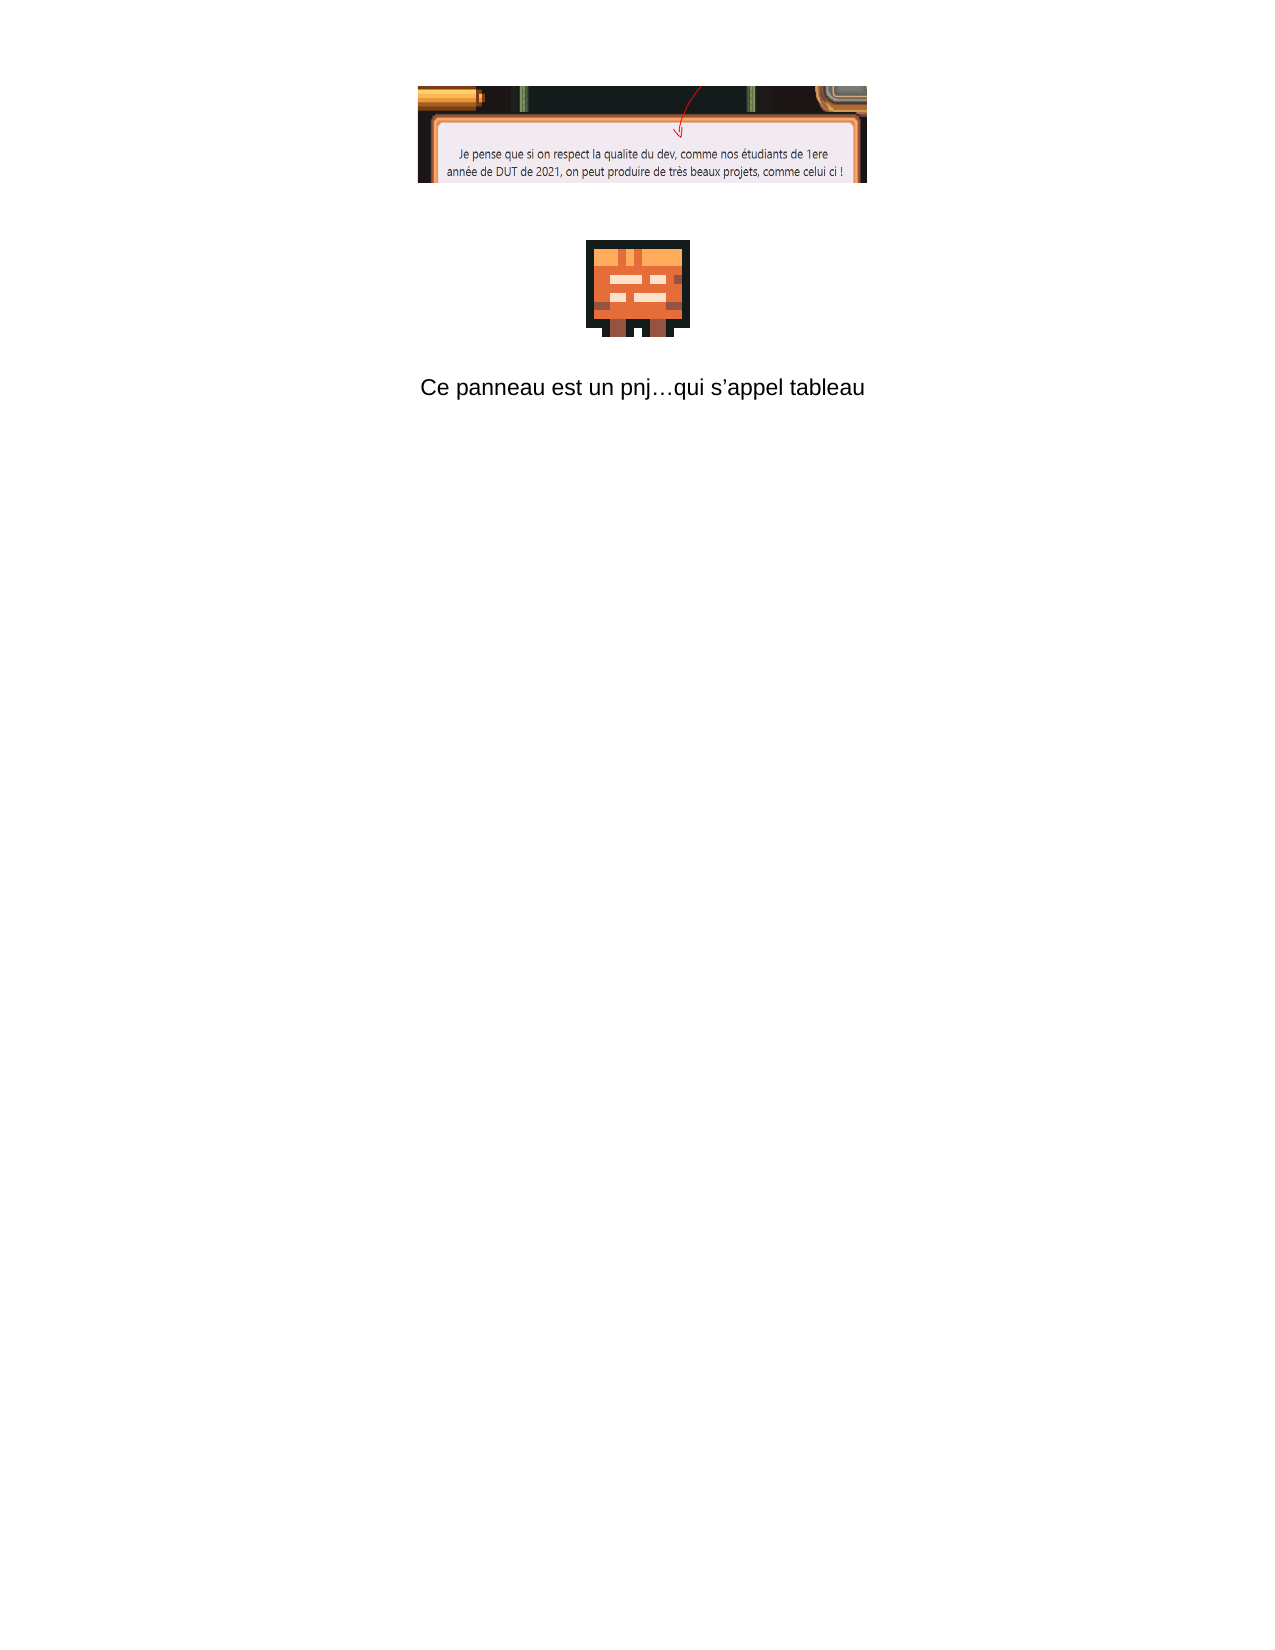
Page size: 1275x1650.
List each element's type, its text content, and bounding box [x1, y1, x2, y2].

text Ce panneau est un pnj…qui s’appel tableau [133, 374, 1152, 400]
picture [578, 226, 707, 343]
picture [417, 86, 867, 183]
